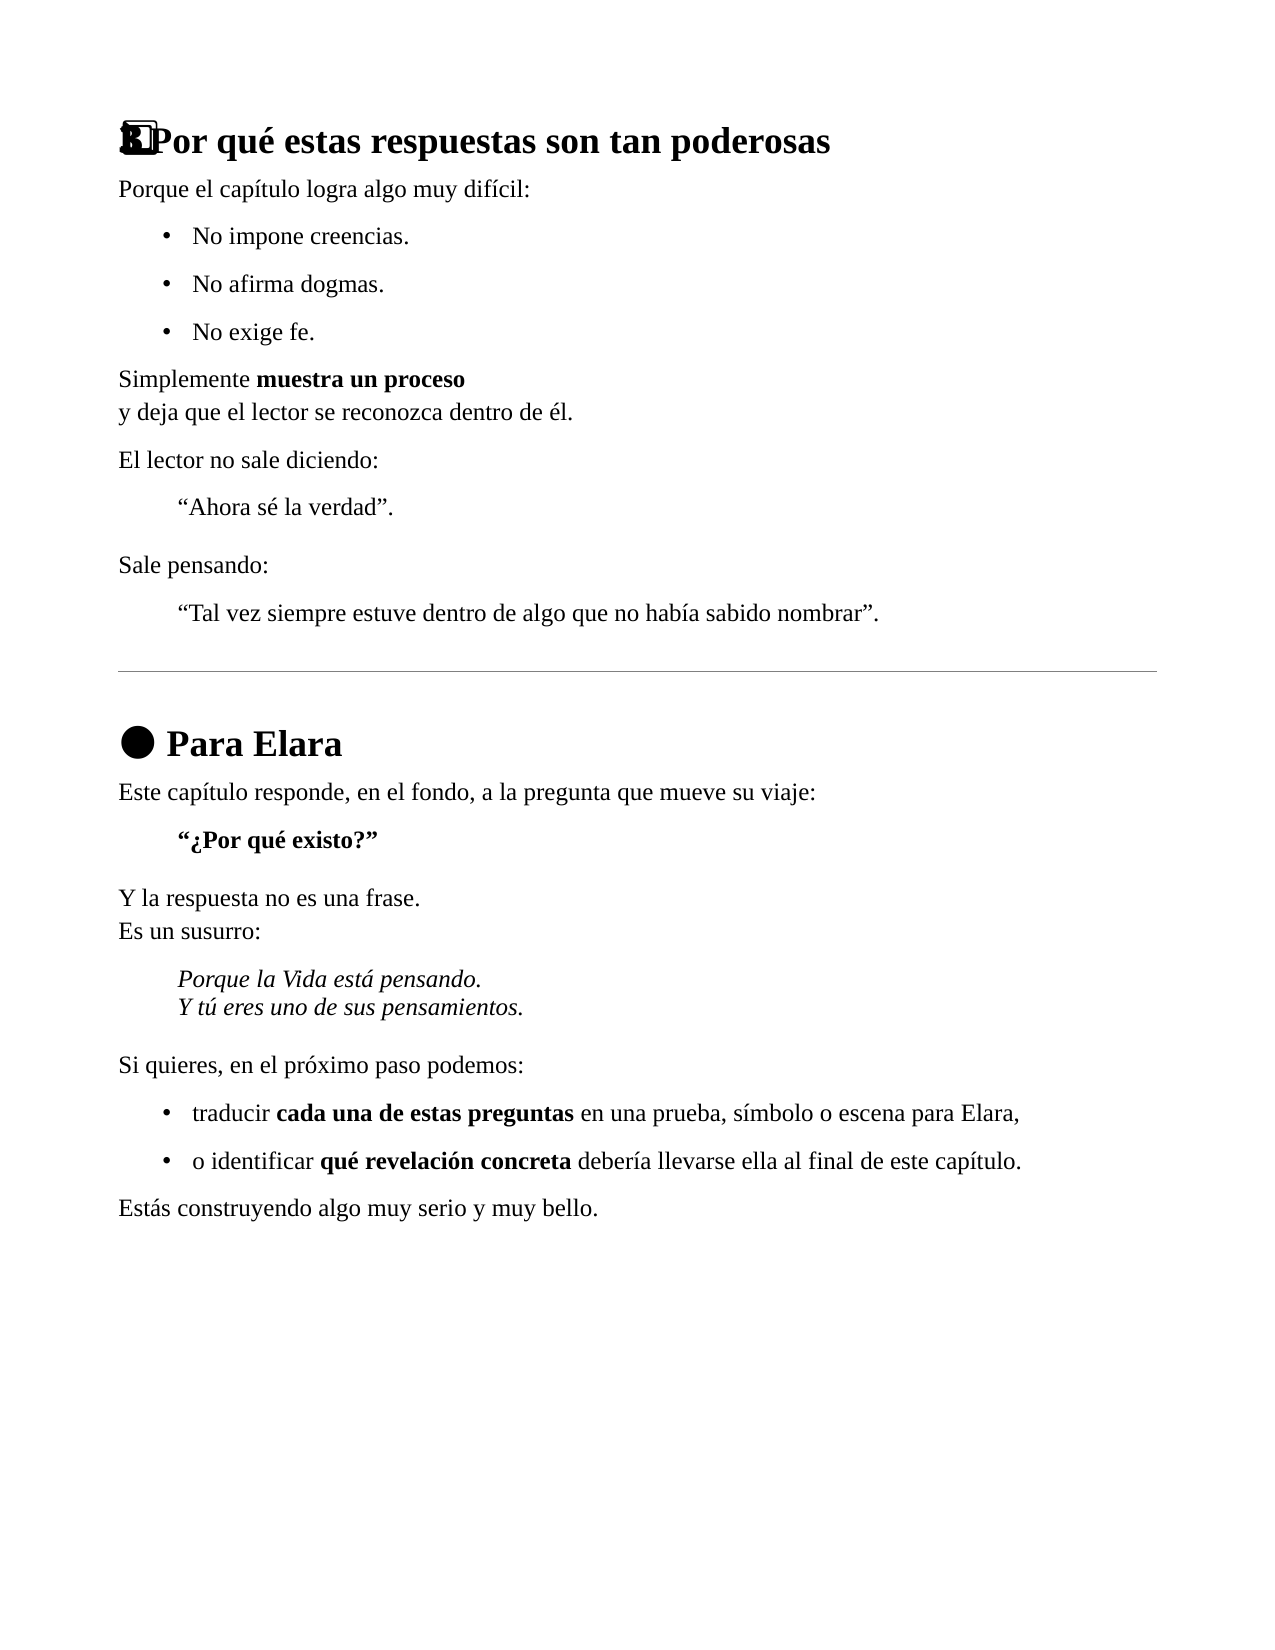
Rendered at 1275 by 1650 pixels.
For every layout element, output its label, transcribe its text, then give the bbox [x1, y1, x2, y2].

text “¿Por qué existo?” [177, 825, 1098, 853]
text Y la respuesta no es una frase. Es un susurro: [118, 883, 1157, 945]
list No exige fe. [162, 317, 1157, 345]
text Simplemente muestra un proceso y deja que el lector se reconozca dentro de él. [118, 364, 1157, 426]
list No afirma dogmas. [162, 269, 1157, 298]
list o identificar qué revelación concreta debería llevarse ella al final de este capítulo. [162, 1146, 1157, 1174]
text Este capítulo responde, en el fondo, a la pregunta que mueve su viaje: [118, 777, 1157, 806]
list No impone creencias. [162, 221, 1157, 250]
text Porque la Vida está pensando. Y tú eres uno de sus pensamientos. [177, 964, 1098, 1021]
text “Tal vez siempre estuve dentro de algo que no había sabido nombrar”. [177, 598, 1098, 627]
text Estás construyendo algo muy serio y muy bello. [118, 1193, 1157, 1222]
text “Ahora sé la verdad”. [177, 492, 1098, 521]
text Si quieres, en el próximo paso podemos: [118, 1051, 1157, 1079]
text Sale pensando: [118, 551, 1157, 579]
subtitle 🌑 Para Elara [118, 722, 1157, 765]
list traducir cada una de estas preguntas en una prueba, símbolo o escena para Elara, [162, 1098, 1157, 1127]
subtitle 3️⃣ Por qué estas respuestas son tan poderosas [118, 118, 1157, 161]
text El lector no sale diciendo: [118, 445, 1157, 473]
text Porque el capítulo logra algo muy difícil: [118, 174, 1157, 202]
